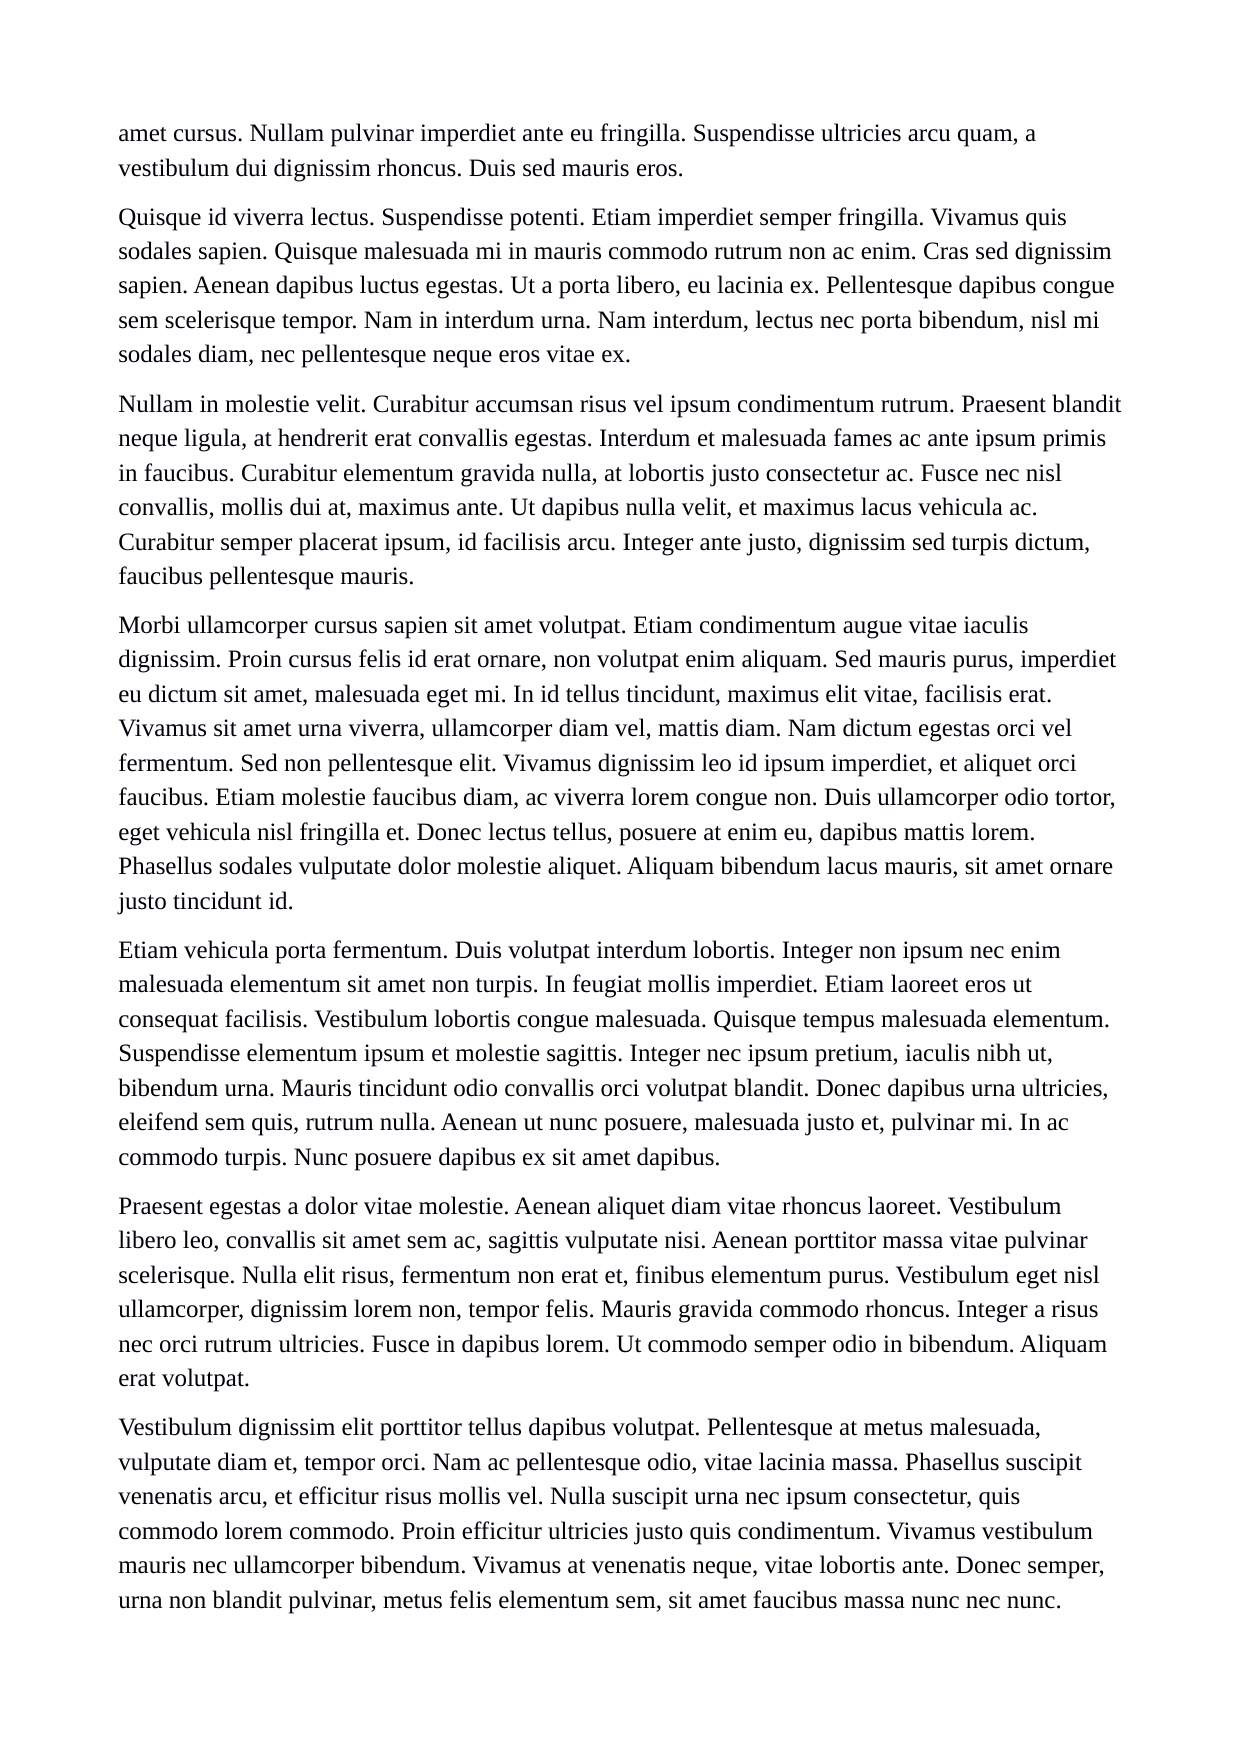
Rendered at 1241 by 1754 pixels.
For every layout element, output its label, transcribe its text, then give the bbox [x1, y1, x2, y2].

text Morbi ullamcorper cursus sapien sit amet volutpat. Etiam condimentum augue vitae iaculis dignissim. Proin cursus felis id erat ornare, non volutpat enim aliquam. Sed mauris purus, imperdiet eu dictum sit amet, malesuada eget mi. In id tellus tincidunt, maximus elit vitae, facilisis erat. Vivamus sit amet urna viverra, ullamcorper diam vel, mattis diam. Nam dictum egestas orci vel fermentum. Sed non pellentesque elit. Vivamus dignissim leo id ipsum imperdiet, et aliquet orci faucibus. Etiam molestie faucibus diam, ac viverra lorem congue non. Duis ullamcorper odio tortor, eget vehicula nisl fringilla et. Donec lectus tellus, posuere at enim eu, dapibus mattis lorem. Phasellus sodales vulputate dolor molestie aliquet. Aliquam bibendum lacus mauris, sit amet ornare justo tincidunt id. [118, 610, 1122, 915]
text Vestibulum dignissim elit porttitor tellus dapibus volutpat. Pellentesque at metus malesuada, vulputate diam et, tempor orci. Nam ac pellentesque odio, vitae lacinia massa. Phasellus suscipit venenatis arcu, et efficitur risus mollis vel. Nulla suscipit urna nec ipsum consectetur, quis commodo lorem commodo. Proin efficitur ultricies justo quis condimentum. Vivamus vestibulum mauris nec ullamcorper bibendum. Vivamus at venenatis neque, vitae lobortis ante. Donec semper, urna non blandit pulvinar, metus felis elementum sem, sit amet faucibus massa nunc nec nunc. [118, 1412, 1122, 1613]
text Etiam vehicula porta fermentum. Duis volutpat interdum lobortis. Integer non ipsum nec enim malesuada elementum sit amet non turpis. In feugiat mollis imperdiet. Etiam laoreet eros ut consequat facilisis. Vestibulum lobortis congue malesuada. Quisque tempus malesuada elementum. Suspendisse elementum ipsum et molestie sagittis. Integer nec ipsum pretium, iaculis nibh ut, bibendum urna. Mauris tincidunt odio convallis orci volutpat blandit. Donec dapibus urna ultricies, eleifend sem quis, rutrum nulla. Aenean ut nunc posuere, malesuada justo et, pulvinar mi. In ac commodo turpis. Nunc posuere dapibus ex sit amet dapibus. [118, 935, 1122, 1171]
text Quisque id viverra lectus. Suspendisse potenti. Etiam imperdiet semper fringilla. Vivamus quis sodales sapien. Quisque malesuada mi in mauris commodo rutrum non ac enim. Cras sed dignissim sapien. Aenean dapibus luctus egestas. Ut a porta libero, eu lacinia ex. Pellentesque dapibus congue sem scelerisque tempor. Nam in interdum urna. Nam interdum, lectus nec porta bibendum, nisl mi sodales diam, nec pellentesque neque eros vitae ex. [118, 202, 1122, 368]
text amet cursus. Nullam pulvinar imperdiet ante eu fringilla. Suspendisse ultricies arcu quam, a vestibulum dui dignissim rhoncus. Duis sed mauris eros. [118, 118, 1122, 181]
text Praesent egestas a dolor vitae molestie. Aenean aliquet diam vitae rhoncus laoreet. Vestibulum libero leo, convallis sit amet sem ac, sagittis vulputate nisi. Aenean porttitor massa vitae pulvinar scelerisque. Nulla elit risus, fermentum non erat et, finibus elementum purus. Vestibulum eget nisl ullamcorper, dignissim lorem non, tempor felis. Mauris gravida commodo rhoncus. Integer a risus nec orci rutrum ultricies. Fusce in dapibus lorem. Ut commodo semper odio in bibendum. Aliquam erat volutpat. [118, 1191, 1122, 1392]
text Nullam in molestie velit. Curabitur accumsan risus vel ipsum condimentum rutrum. Praesent blandit neque ligula, at hendrerit erat convallis egestas. Interdum et malesuada fames ac ante ipsum primis in faucibus. Curabitur elementum gravida nulla, at lobortis justo consectetur ac. Fusce nec nisl convallis, mollis dui at, maximus ante. Ut dapibus nulla velit, et maximus lacus vehicula ac. Curabitur semper placerat ipsum, id facilisis arcu. Integer ante justo, dignissim sed turpis dictum, faucibus pellentesque mauris. [118, 389, 1122, 590]
